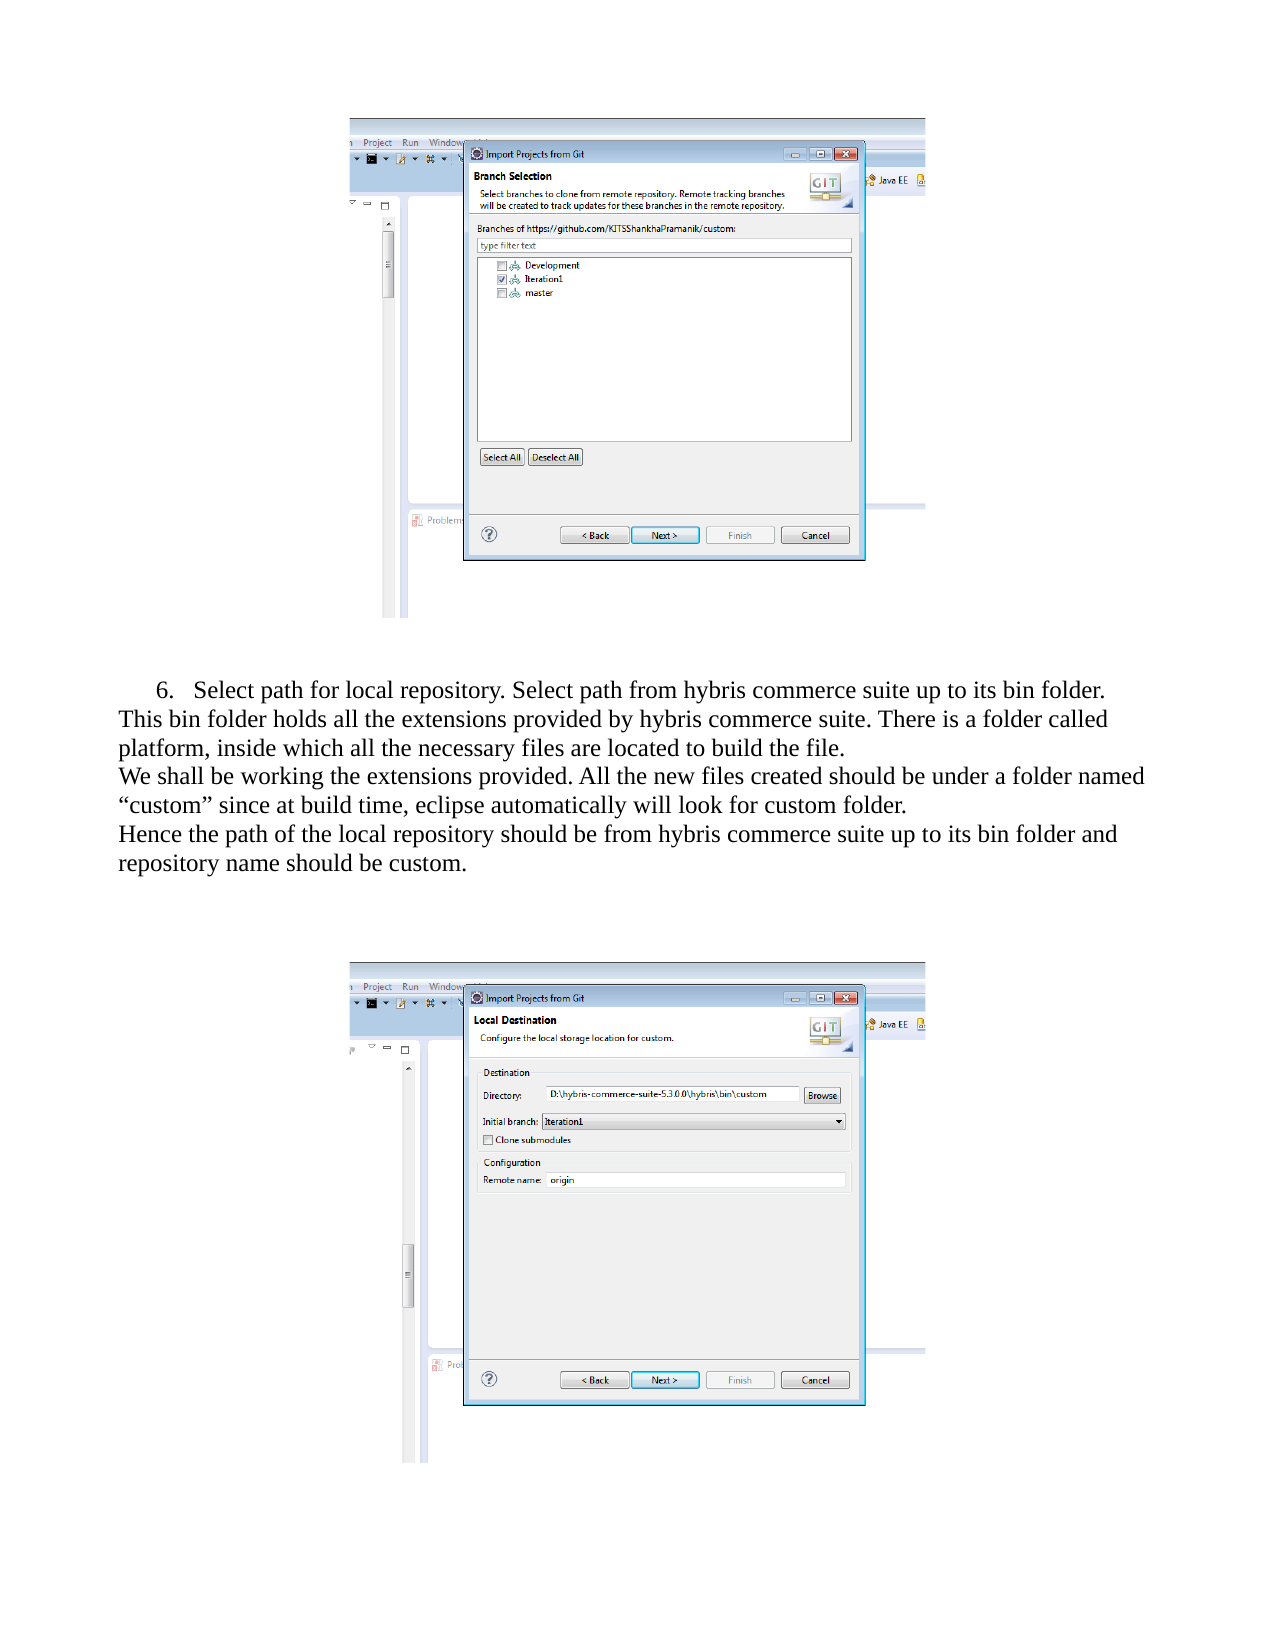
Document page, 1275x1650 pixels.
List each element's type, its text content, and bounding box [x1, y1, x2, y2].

picture [349, 118, 926, 618]
text Hence the path of the local repository should be from hybris commerce suite up to its bin folder and repository name should be custom. [118, 819, 1157, 876]
text This bin folder holds all the extensions provided by hybris commerce suite. There is a folder called platform, inside which all the necessary files are located to build the file. [118, 704, 1157, 761]
text We shall be working the extensions provided. All the new files created should be under a folder named “custom” since at build time, eclipse automatically will look for custom folder. [118, 761, 1157, 819]
picture [349, 962, 926, 1463]
list Select path for local repository. Select path from hybris commerce suite up to its bin folder. [156, 675, 1157, 704]
